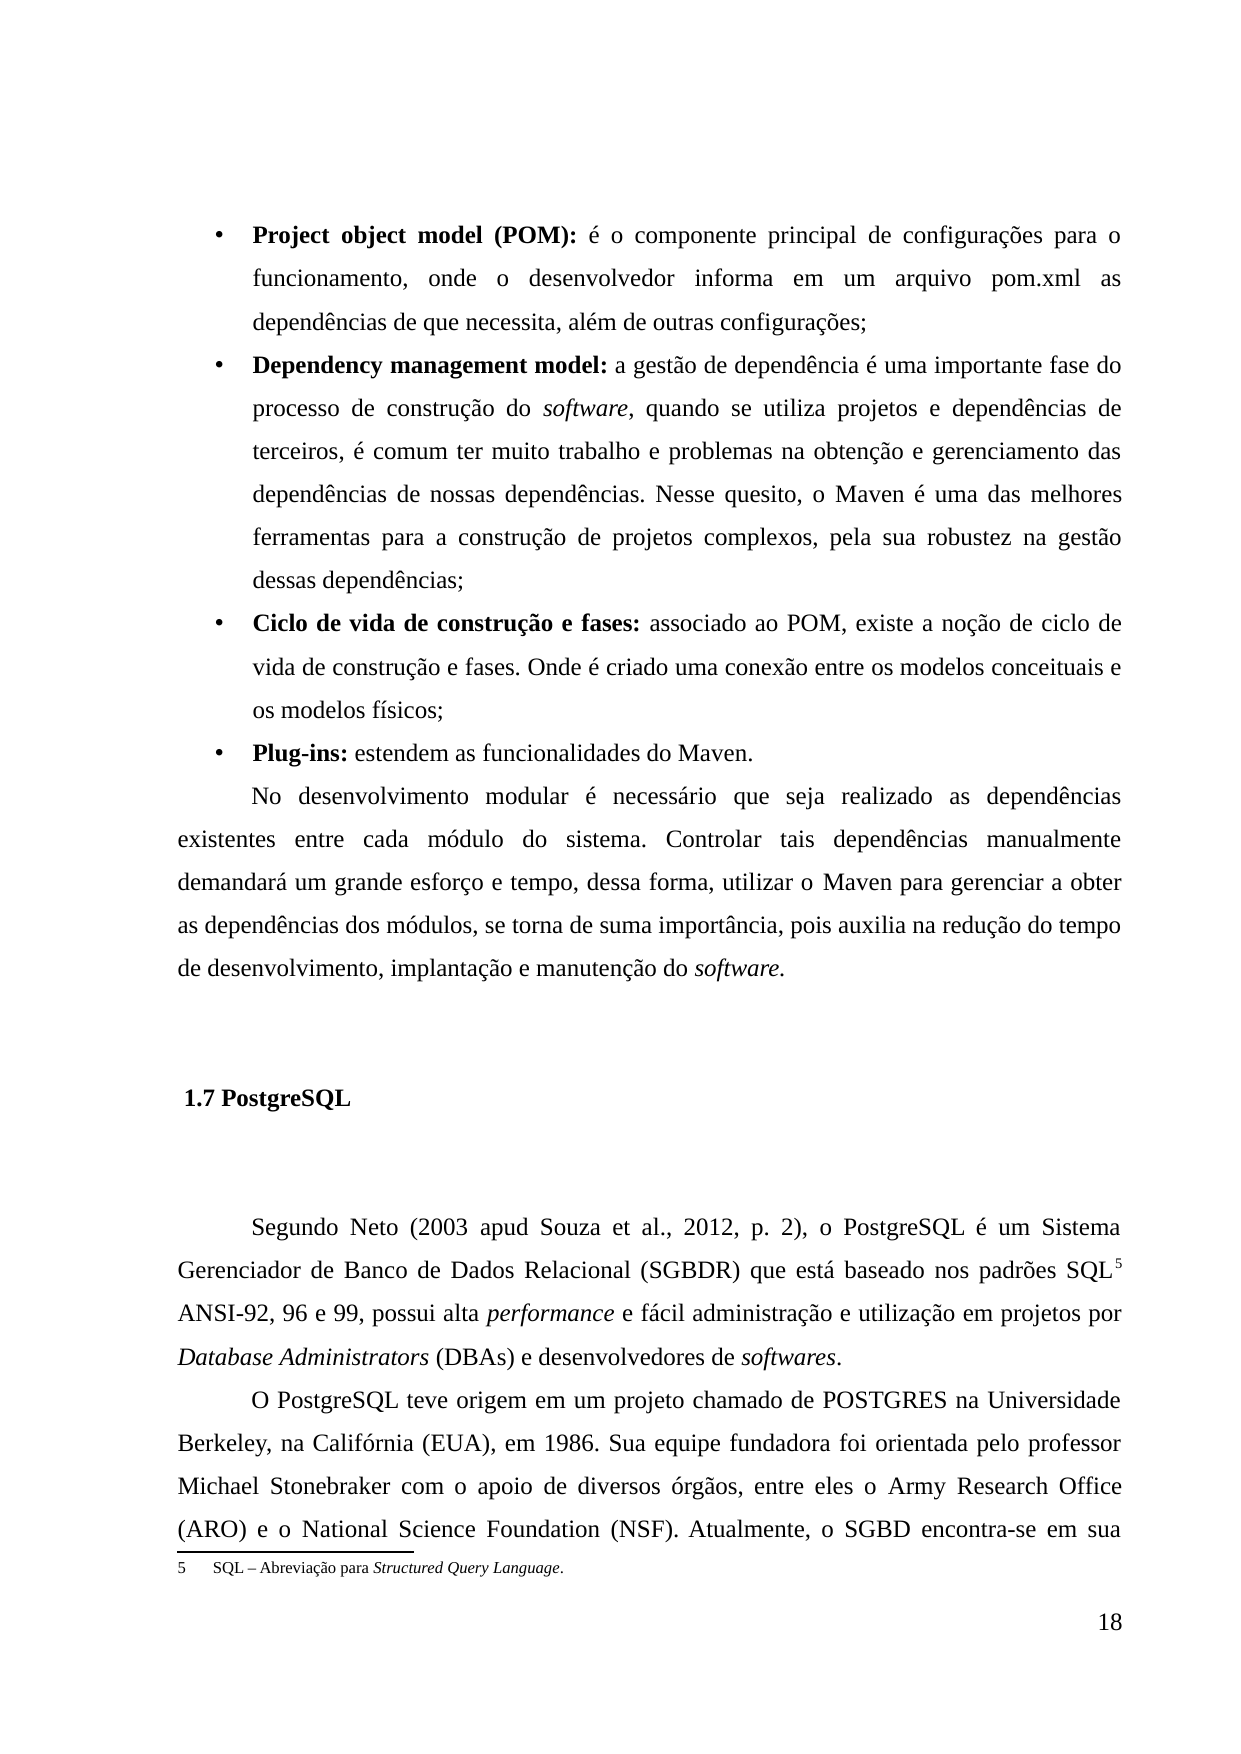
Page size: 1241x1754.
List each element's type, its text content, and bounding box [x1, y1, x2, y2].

text Segundo Neto (2003 apud Souza et al., 2012, p. 2), o PostgreSQL é um Sistema Gerenciador de Banco de Dados Relacional (SGBDR) que está baseado nos padrões SQL ANSI-92, 96 e 99, possui alta performance e fácil administração e utilização em projetos por Database Administrators (DBAs) e desenvolvedores de softwares. [177, 1212, 1122, 1370]
list Plug-ins: estendem as funcionalidades do Maven. [215, 738, 1122, 767]
list Dependency management model: a gestão de dependência é uma importante fase do processo de construção do software, quando se utiliza projetos e dependências de terceiros, é comum ter muito trabalho e problemas na obtenção e gerenciamento das dependências de nossas dependências. Nesse quesito, o Maven é uma das melhores ferramentas para a construção de projetos complexos, pela sua robustez na gestão dessas dependências; [215, 350, 1122, 594]
text No desenvolvimento modular é necessário que seja realizado as dependências existentes entre cada módulo do sistema. Controlar tais dependências manualmente demandará um grande esforço e tempo, dessa forma, utilizar o Maven para gerenciar a obter as dependências dos módulos, se torna de suma importância, pois auxilia na redução do tempo de desenvolvimento, implantação e manutenção do software. [177, 781, 1122, 982]
text O PostgreSQL teve origem em um projeto chamado de POSTGRES na Universidade Berkeley, na Califórnia (EUA), em 1986. Sua equipe fundadora foi orientada pelo professor Michael Stonebraker com o apoio de diversos órgãos, entre eles o Army Research Office (ARO) e o National Science Foundation (NSF). Atualmente, o SGBD encontra-se em sua [177, 1385, 1122, 1543]
list Ciclo de vida de construção e fases: associado ao POM, existe a noção de ciclo de vida de construção e fases. Onde é criado uma conexão entre os modelos conceituais e os modelos físicos; [215, 608, 1122, 723]
list Project object model (POM): é o componente principal de configurações para o funcionamento, onde o desenvolvedor informa em um arquivo pom.xml as dependências de que necessita, além de outras configurações; [215, 220, 1122, 335]
text SQL – Abreviação para Structured Query Language. [177, 1558, 1122, 1577]
subtitle PostgreSQL [177, 1083, 1122, 1112]
